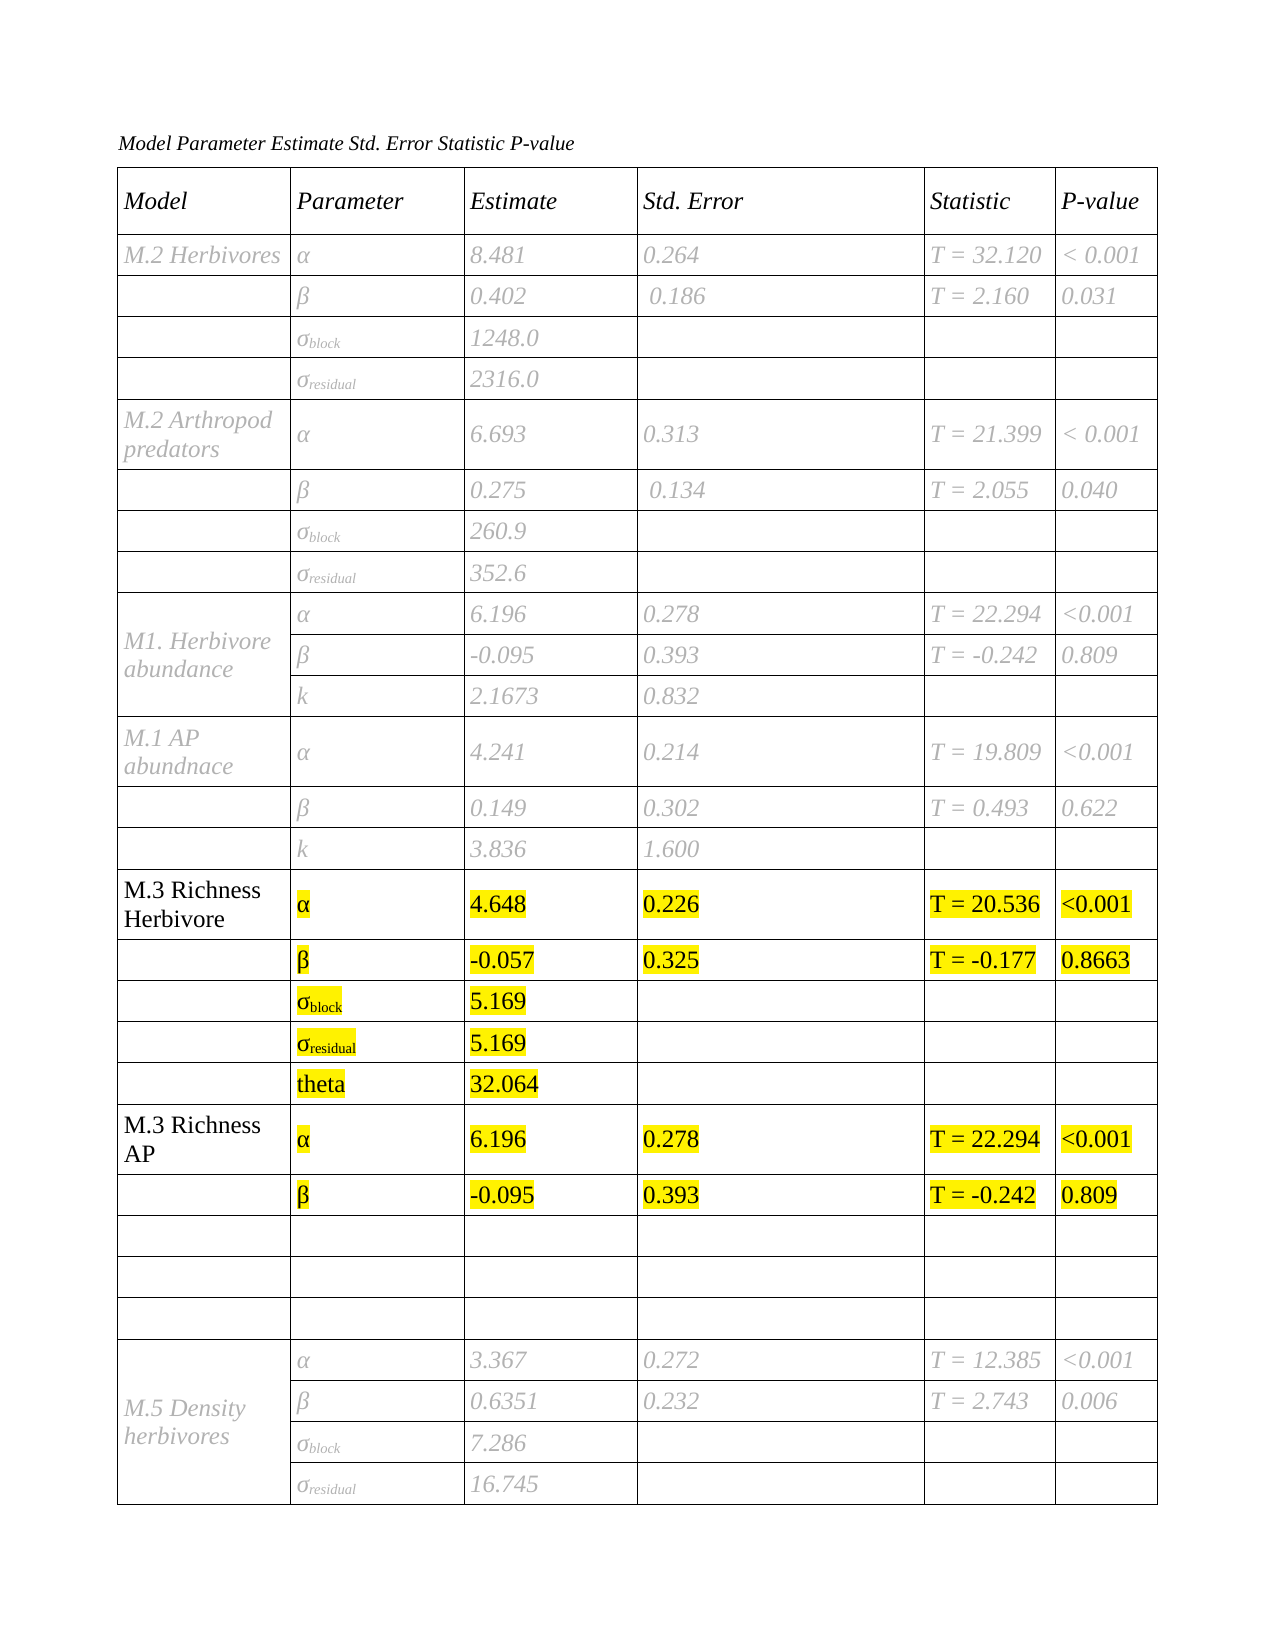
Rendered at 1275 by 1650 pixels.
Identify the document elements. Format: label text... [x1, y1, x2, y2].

table_cell 0.264 [638, 235, 924, 275]
table_cell [118, 317, 290, 357]
table_cell [118, 276, 290, 316]
table_cell σresidual [291, 358, 464, 398]
table_cell β [291, 1175, 464, 1215]
table_cell T = 32.120 [925, 235, 1055, 275]
table_cell β [291, 276, 464, 316]
table_cell 3.836 [465, 828, 637, 868]
table_cell [118, 981, 290, 1021]
table_header Parameter [291, 168, 464, 233]
table_cell [925, 1422, 1055, 1462]
table_cell [925, 828, 1055, 868]
table_cell 0.809 [1056, 635, 1157, 675]
table_cell [1056, 1216, 1157, 1256]
table_cell [638, 511, 924, 551]
table_cell [925, 981, 1055, 1021]
table_cell [118, 470, 290, 510]
table_cell T = -0.242 [925, 1175, 1055, 1215]
table_cell <0.001 [1056, 1340, 1157, 1380]
table_cell 7.286 [465, 1422, 637, 1462]
table_cell [1056, 358, 1157, 398]
table_cell 5.169 [465, 981, 637, 1021]
table_cell < 0.001 [1056, 400, 1157, 468]
table_cell [118, 787, 290, 827]
table_cell 0.6351 [465, 1381, 637, 1421]
table_cell 0.134 [638, 470, 924, 510]
table_cell [291, 1216, 464, 1256]
table_cell T = 22.294 [925, 1105, 1055, 1173]
table_header Std. Error [638, 168, 924, 233]
table_cell M.2 Herbivores [118, 235, 290, 275]
table_cell 0.226 [638, 870, 924, 938]
table_cell 0.832 [638, 676, 924, 716]
table_cell 0.278 [638, 593, 924, 633]
table_cell [1056, 1463, 1157, 1503]
table_cell σblock [291, 1422, 464, 1462]
table_cell [638, 1063, 924, 1103]
table_cell α [291, 1340, 464, 1380]
table_cell σblock [291, 511, 464, 551]
table_cell T = 2.055 [925, 470, 1055, 510]
table_cell [638, 358, 924, 398]
table_cell [638, 1216, 924, 1256]
table_cell [925, 1463, 1055, 1503]
table_cell [638, 1298, 924, 1338]
table_cell [925, 676, 1055, 716]
table_cell [118, 1175, 290, 1215]
table_cell α [291, 593, 464, 633]
table_cell 0.278 [638, 1105, 924, 1173]
table_cell 1.600 [638, 828, 924, 868]
table_cell T = 0.493 [925, 787, 1055, 827]
table_cell [638, 981, 924, 1021]
table_cell 3.367 [465, 1340, 637, 1380]
table_cell <0.001 [1056, 1105, 1157, 1173]
table_cell 5.169 [465, 1022, 637, 1062]
table_cell [925, 358, 1055, 398]
table_cell T = 2.160 [925, 276, 1055, 316]
table_cell T = -0.177 [925, 940, 1055, 980]
table_cell [1056, 828, 1157, 868]
table_cell M.2 Arthropod predators [118, 400, 290, 468]
table_cell [925, 552, 1055, 592]
table_cell [1056, 552, 1157, 592]
table_header Estimate [465, 168, 637, 233]
table_cell [638, 317, 924, 357]
table_cell [118, 1022, 290, 1062]
table_cell <0.001 [1056, 717, 1157, 786]
table_cell [118, 1257, 290, 1297]
table_cell α [291, 235, 464, 275]
table_cell 32.064 [465, 1063, 637, 1103]
table_cell 0.622 [1056, 787, 1157, 827]
table_cell [925, 1257, 1055, 1297]
table_cell [118, 1063, 290, 1103]
table_cell [638, 1022, 924, 1062]
table_cell 6.693 [465, 400, 637, 468]
text Model Parameter Estimate Std. Error Statistic P-value [118, 131, 1157, 155]
table_cell [1056, 1298, 1157, 1338]
table_cell 0.232 [638, 1381, 924, 1421]
table_cell 0.214 [638, 717, 924, 786]
table_cell [925, 1022, 1055, 1062]
table_cell [1056, 1063, 1157, 1103]
table_cell α [291, 400, 464, 468]
table_cell β [291, 470, 464, 510]
table_cell [118, 511, 290, 551]
table_cell [638, 552, 924, 592]
table_cell M.1 AP abundnace [118, 717, 290, 786]
table_cell [1056, 1022, 1157, 1062]
table_cell 6.196 [465, 593, 637, 633]
table_cell [118, 1298, 290, 1338]
table_cell 0.809 [1056, 1175, 1157, 1215]
table_cell 4.241 [465, 717, 637, 786]
table_cell 2316.0 [465, 358, 637, 398]
table_header P-value [1056, 168, 1157, 233]
table_cell α [291, 717, 464, 786]
table_cell 8.481 [465, 235, 637, 275]
table_header Statistic [925, 168, 1055, 233]
table_cell k [291, 676, 464, 716]
table_cell 0.149 [465, 787, 637, 827]
table_cell [118, 1216, 290, 1256]
table_cell 0.031 [1056, 276, 1157, 316]
table_cell k [291, 828, 464, 868]
table_cell T = 22.294 [925, 593, 1055, 633]
table_cell [925, 1216, 1055, 1256]
table_cell M.3 Richness Herbivore [118, 870, 290, 938]
table_cell β [291, 635, 464, 675]
table_cell [1056, 676, 1157, 716]
table_cell <0.001 [1056, 593, 1157, 633]
table_cell [638, 1422, 924, 1462]
table_cell T = 19.809 [925, 717, 1055, 786]
table_cell M.5 Density herbivores [118, 1340, 290, 1503]
table_cell -0.057 [465, 940, 637, 980]
table_cell [638, 1463, 924, 1503]
table_cell [1056, 1257, 1157, 1297]
table_cell σblock [291, 981, 464, 1021]
table_cell [118, 940, 290, 980]
table_cell 1248.0 [465, 317, 637, 357]
table_cell 0.8663 [1056, 940, 1157, 980]
table_cell 0.275 [465, 470, 637, 510]
table_cell 0.186 [638, 276, 924, 316]
table_cell [291, 1298, 464, 1338]
table_cell σblock [291, 317, 464, 357]
table_cell [118, 828, 290, 868]
table_cell 2.1673 [465, 676, 637, 716]
table_cell β [291, 1381, 464, 1421]
table_cell 6.196 [465, 1105, 637, 1173]
table_cell α [291, 1105, 464, 1173]
table_cell [638, 1257, 924, 1297]
table_cell 0.272 [638, 1340, 924, 1380]
table_cell <0.001 [1056, 870, 1157, 938]
table_cell β [291, 787, 464, 827]
table_cell 0.302 [638, 787, 924, 827]
table_cell 0.325 [638, 940, 924, 980]
table_cell σresidual [291, 1463, 464, 1503]
table_cell 352.6 [465, 552, 637, 592]
table_cell T = 20.536 [925, 870, 1055, 938]
table_cell [465, 1216, 637, 1256]
table_cell [1056, 1422, 1157, 1462]
table_header Model [118, 168, 290, 233]
table_cell [1056, 511, 1157, 551]
table_cell M.3 Richness AP [118, 1105, 290, 1173]
table_cell [291, 1257, 464, 1297]
table_cell 0.040 [1056, 470, 1157, 510]
table_cell M1. Herbivore abundance [118, 593, 290, 716]
table_cell [1056, 317, 1157, 357]
table_cell [925, 1298, 1055, 1338]
table_cell [118, 552, 290, 592]
table_cell 0.006 [1056, 1381, 1157, 1421]
table_cell 0.402 [465, 276, 637, 316]
table_cell [465, 1257, 637, 1297]
table_cell -0.095 [465, 1175, 637, 1215]
table_cell 260.9 [465, 511, 637, 551]
table_cell < 0.001 [1056, 235, 1157, 275]
table_cell T = 12.385 [925, 1340, 1055, 1380]
table_cell [925, 511, 1055, 551]
table_cell -0.095 [465, 635, 637, 675]
table_cell 4.648 [465, 870, 637, 938]
table_cell α [291, 870, 464, 938]
table_cell σresidual [291, 552, 464, 592]
table_cell β [291, 940, 464, 980]
table_cell [925, 317, 1055, 357]
table_cell [1056, 981, 1157, 1021]
table_cell T = 21.399 [925, 400, 1055, 468]
table_cell [465, 1298, 637, 1338]
table_cell 0.393 [638, 635, 924, 675]
table_cell [925, 1063, 1055, 1103]
table_cell T = -0.242 [925, 635, 1055, 675]
table_cell theta [291, 1063, 464, 1103]
table_cell 0.313 [638, 400, 924, 468]
table_cell [118, 358, 290, 398]
table_cell 0.393 [638, 1175, 924, 1215]
table_cell T = 2.743 [925, 1381, 1055, 1421]
table_cell 16.745 [465, 1463, 637, 1503]
table_cell σresidual [291, 1022, 464, 1062]
